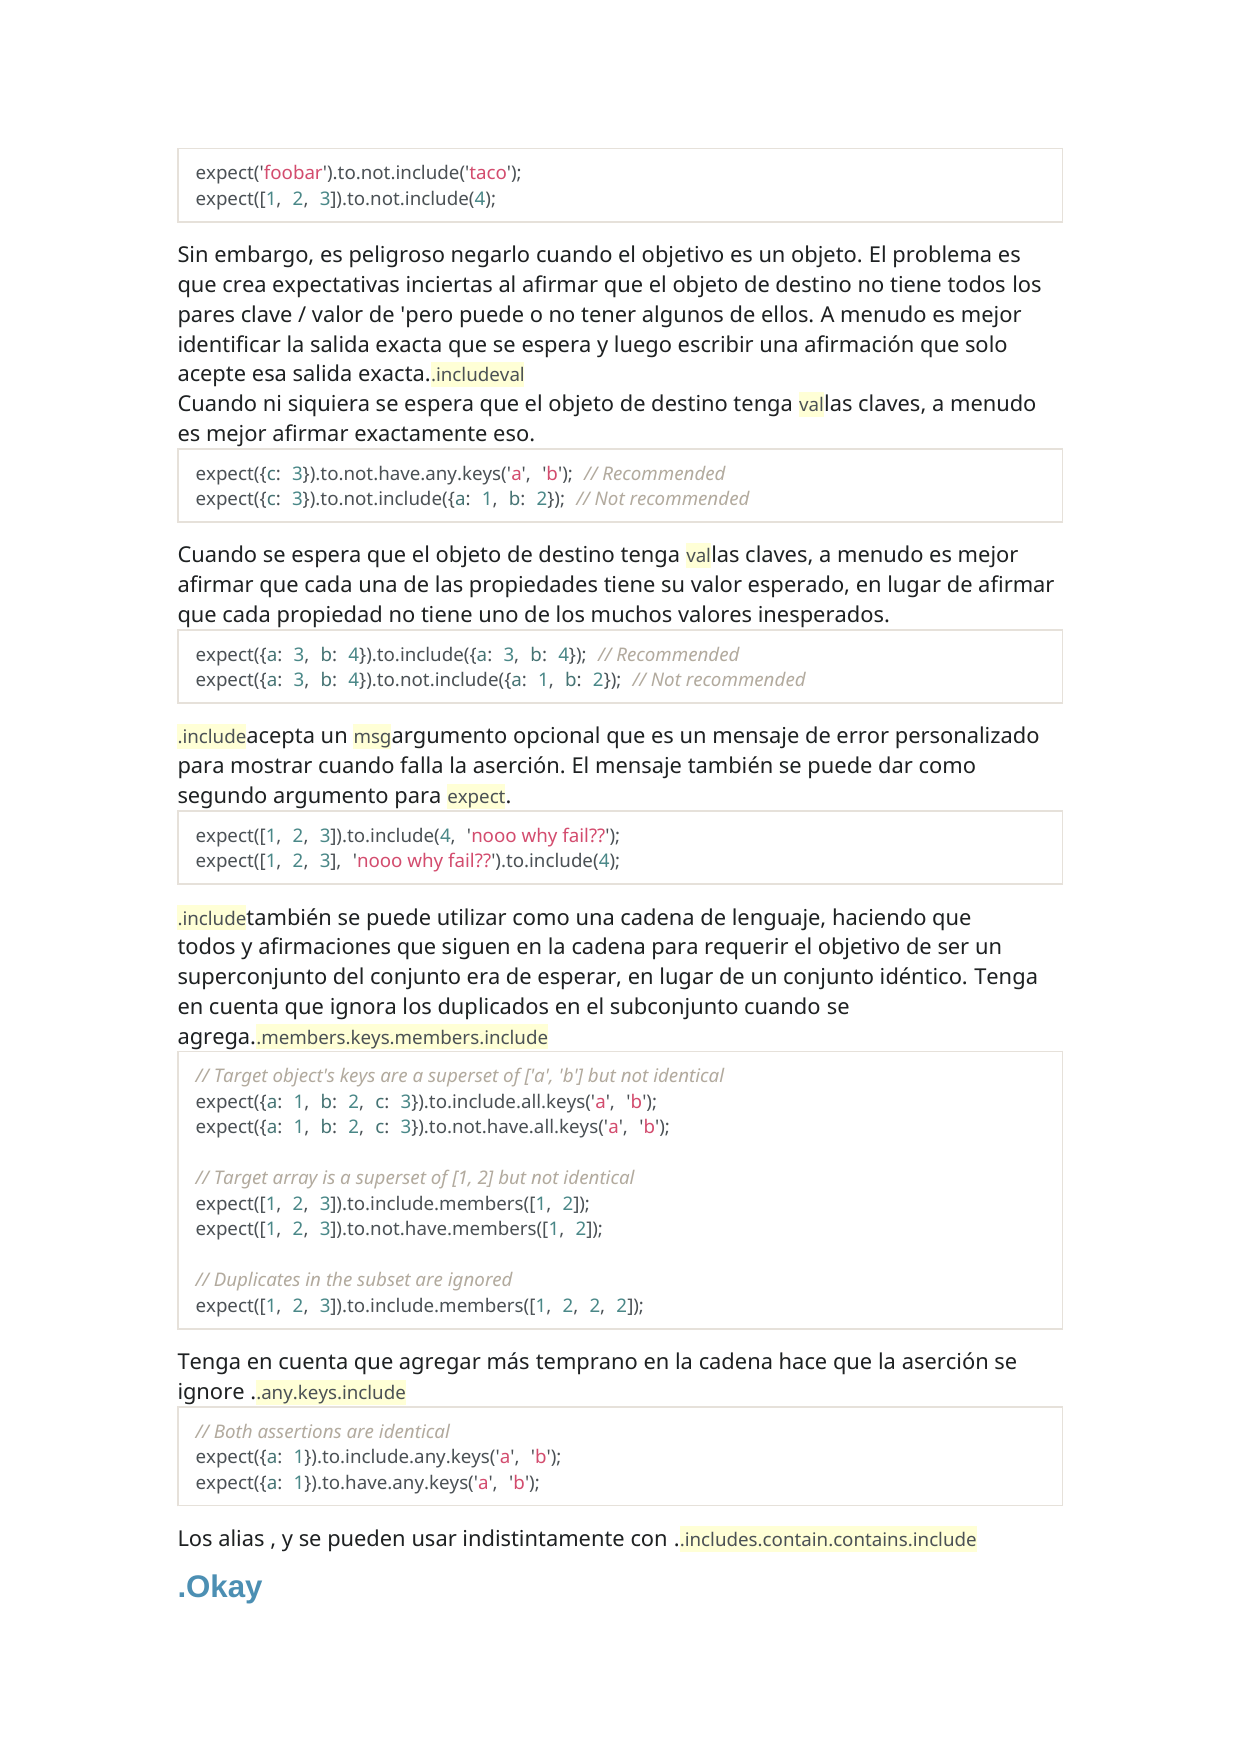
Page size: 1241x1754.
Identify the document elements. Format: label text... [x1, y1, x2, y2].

text Tenga en cuenta que agregar más temprano en la cadena hace que la aserción se ignore ..any.keys.include [177, 1346, 1063, 1406]
text expect({a: 3, b: 4}).to.not.include({a: 1, b: 2}); // Not recommended [179, 654, 1062, 702]
text // Target array is a superset of [1, 2] but not identical [179, 1153, 1062, 1178]
text Los alias , y se pueden usar indistintamente con ..includes.contain.contains.include [177, 1523, 1063, 1553]
text expect([1, 2, 3], 'nooo why fail??').to.include(4); [179, 835, 1062, 883]
subtitle .Okay [177, 1568, 1063, 1604]
text expect({a: 1}).to.include.any.keys('a', 'b'); [179, 1431, 1062, 1457]
text expect([1, 2, 3]).to.include.members([1, 2]); [179, 1178, 1062, 1204]
text expect({a: 1, b: 2, c: 3}).to.not.have.all.keys('a', 'b'); [179, 1102, 1062, 1127]
text // Both assertions are identical [179, 1408, 1062, 1431]
text expect([1, 2, 3]).to.not.include(4); [179, 173, 1062, 221]
text expect('foobar').to.not.include('taco'); [179, 149, 1062, 173]
text expect([1, 2, 3]).to.not.have.members([1, 2]); [179, 1204, 1062, 1229]
text // Duplicates in the subset are ignored [179, 1255, 1062, 1280]
text expect([1, 2, 3]).to.include.members([1, 2, 2, 2]); [179, 1280, 1062, 1328]
text .includetambién se puede utilizar como una cadena de lenguaje, haciendo que todos y afirmaciones que siguen en la cadena para requerir el objetivo de ser un superconjunto del conjunto era de esperar, en lugar de un conjunto idéntico. Tenga en cuenta que ignora los duplicados en el subconjunto cuando se agrega..members.keys.members.include [177, 902, 1063, 1051]
text expect({c: 3}).to.not.include({a: 1, b: 2}); // Not recommended [179, 473, 1062, 521]
text expect([1, 2, 3]).to.include(4, 'nooo why fail??'); [179, 812, 1062, 835]
text expect({c: 3}).to.not.have.any.keys('a', 'b'); // Recommended [179, 450, 1062, 473]
text Cuando se espera que el objeto de destino tenga vallas claves, a menudo es mejor afirmar que cada una de las propiedades tiene su valor esperado, en lugar de afirmar que cada propiedad no tiene uno de los muchos valores inesperados. [177, 539, 1063, 629]
text expect({a: 1}).to.have.any.keys('a', 'b'); [179, 1457, 1062, 1505]
text expect({a: 1, b: 2, c: 3}).to.include.all.keys('a', 'b'); [179, 1076, 1062, 1102]
text Cuando ni siquiera se espera que el objeto de destino tenga vallas claves, a menudo es mejor afirmar exactamente eso. [177, 388, 1063, 448]
text .includeacepta un msgargumento opcional que es un mensaje de error personalizado para mostrar cuando falla la aserción. El mensaje también se puede dar como segundo argumento para expect. [177, 721, 1063, 810]
text Sin embargo, es peligroso negarlo cuando el objetivo es un objeto. El problema es que crea expectativas inciertas al afirmar que el objeto de destino no tiene todos los pares clave / valor de 'pero puede o no tener algunos de ellos. A menudo es mejor identificar la salida exacta que se espera y luego escribir una afirmación que solo acepte esa salida exacta..includeval [177, 239, 1063, 388]
text // Target object's keys are a superset of ['a', 'b'] but not identical [179, 1052, 1062, 1076]
text expect({a: 3, b: 4}).to.include({a: 3, b: 4}); // Recommended [179, 631, 1062, 654]
